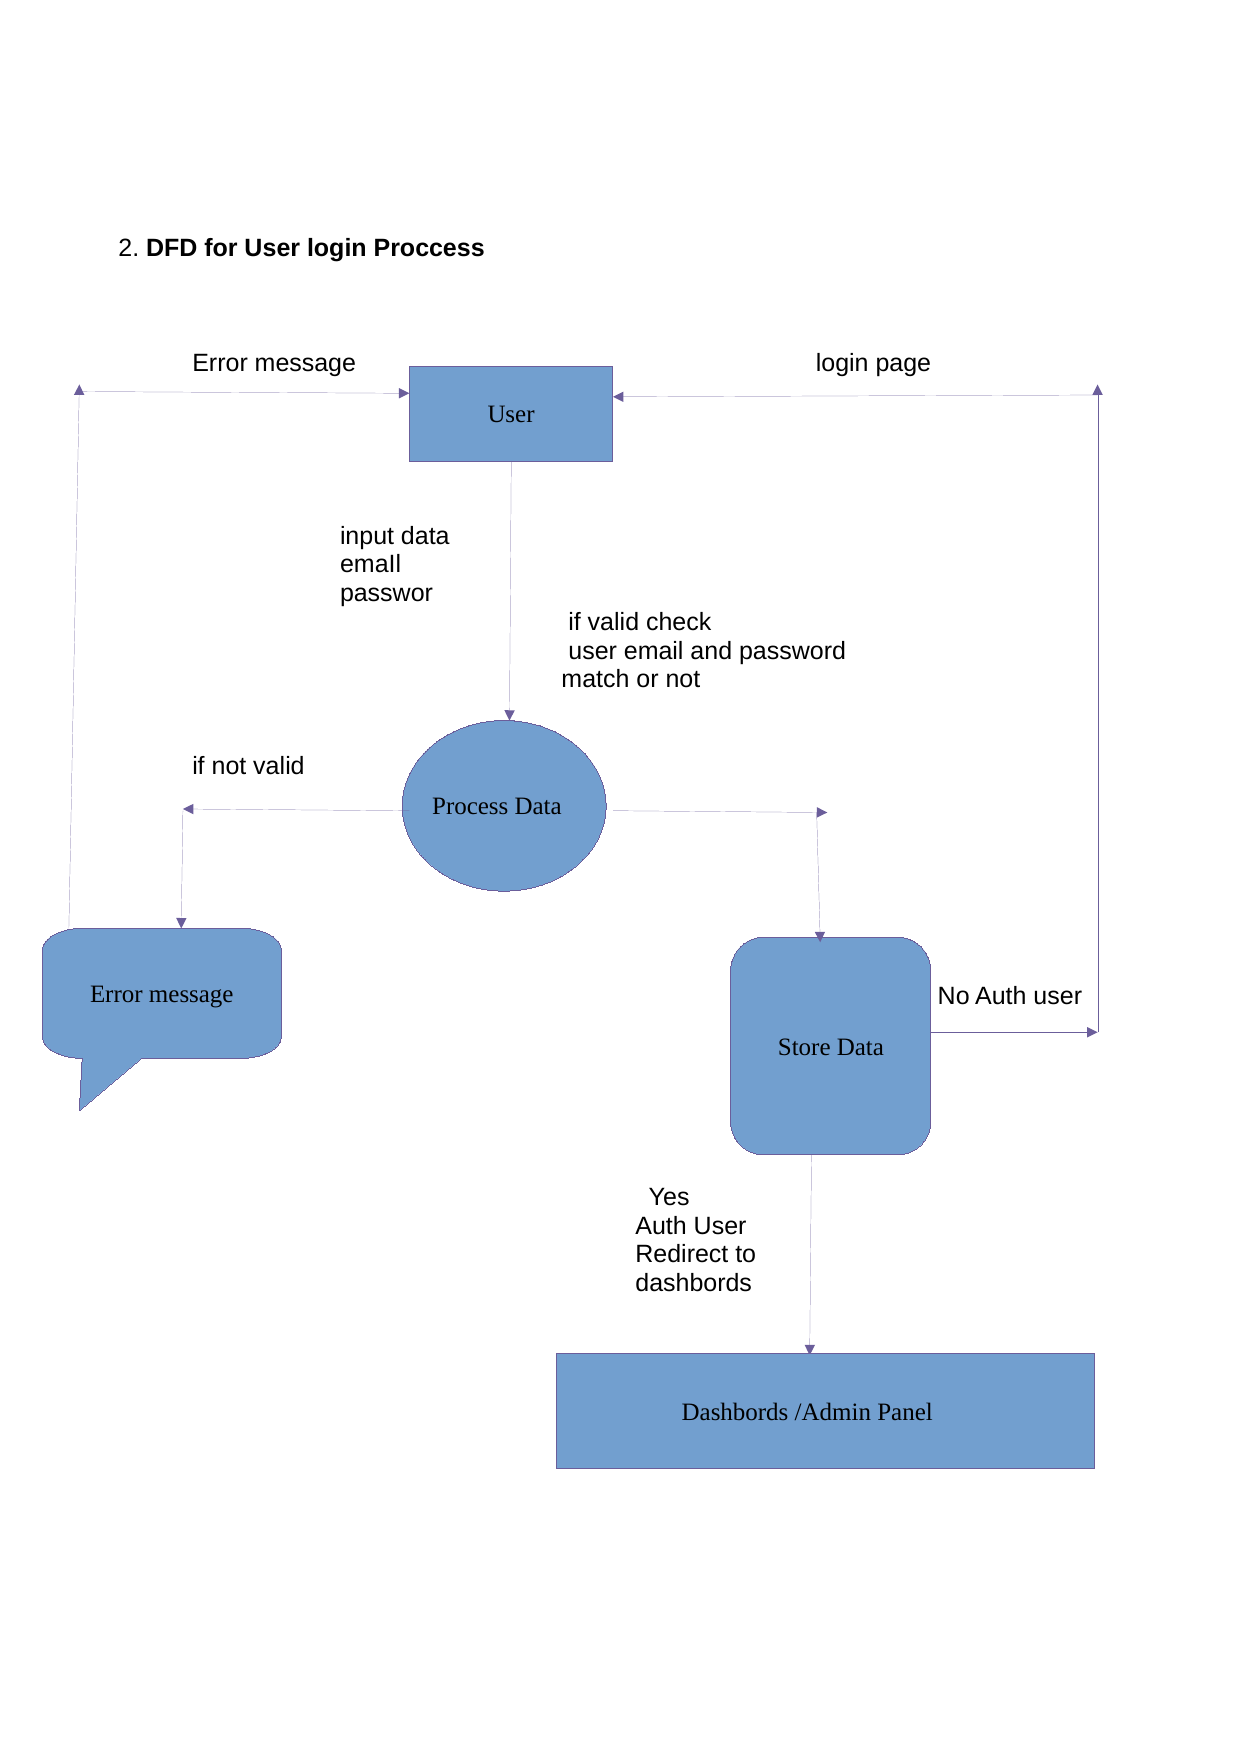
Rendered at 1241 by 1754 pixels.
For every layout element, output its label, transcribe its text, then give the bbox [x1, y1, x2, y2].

text [1099, 981, 1122, 1009]
text user email and password [511, 636, 1098, 664]
text Yes [118, 1182, 811, 1211]
text [511, 578, 1098, 607]
text [1099, 751, 1122, 779]
text Redirect to [118, 1239, 810, 1268]
text [1099, 607, 1122, 636]
text [1099, 549, 1122, 578]
text [1099, 664, 1122, 693]
text if not valid [118, 751, 425, 779]
text Error message login page [118, 348, 1122, 377]
text emaIl [118, 549, 510, 578]
text No Auth user [931, 981, 1098, 1009]
text dashbords [118, 1268, 810, 1297]
text [118, 636, 509, 664]
text [811, 1268, 1122, 1297]
text [511, 521, 1098, 549]
text [1099, 578, 1122, 607]
text match or not [510, 664, 1098, 693]
text [1099, 636, 1122, 664]
text 2. DFD for User login Proccess [118, 233, 1122, 262]
text if valid check [511, 607, 1098, 636]
text [282, 981, 730, 1009]
text input data [118, 521, 510, 549]
text [811, 1211, 1122, 1239]
text [118, 607, 510, 636]
text [118, 664, 509, 693]
text passwor [118, 578, 510, 607]
text [1099, 521, 1122, 549]
text [511, 549, 1098, 578]
text [811, 1239, 1122, 1268]
text Auth User [118, 1211, 810, 1239]
text [812, 1182, 1122, 1211]
text [584, 751, 1098, 779]
